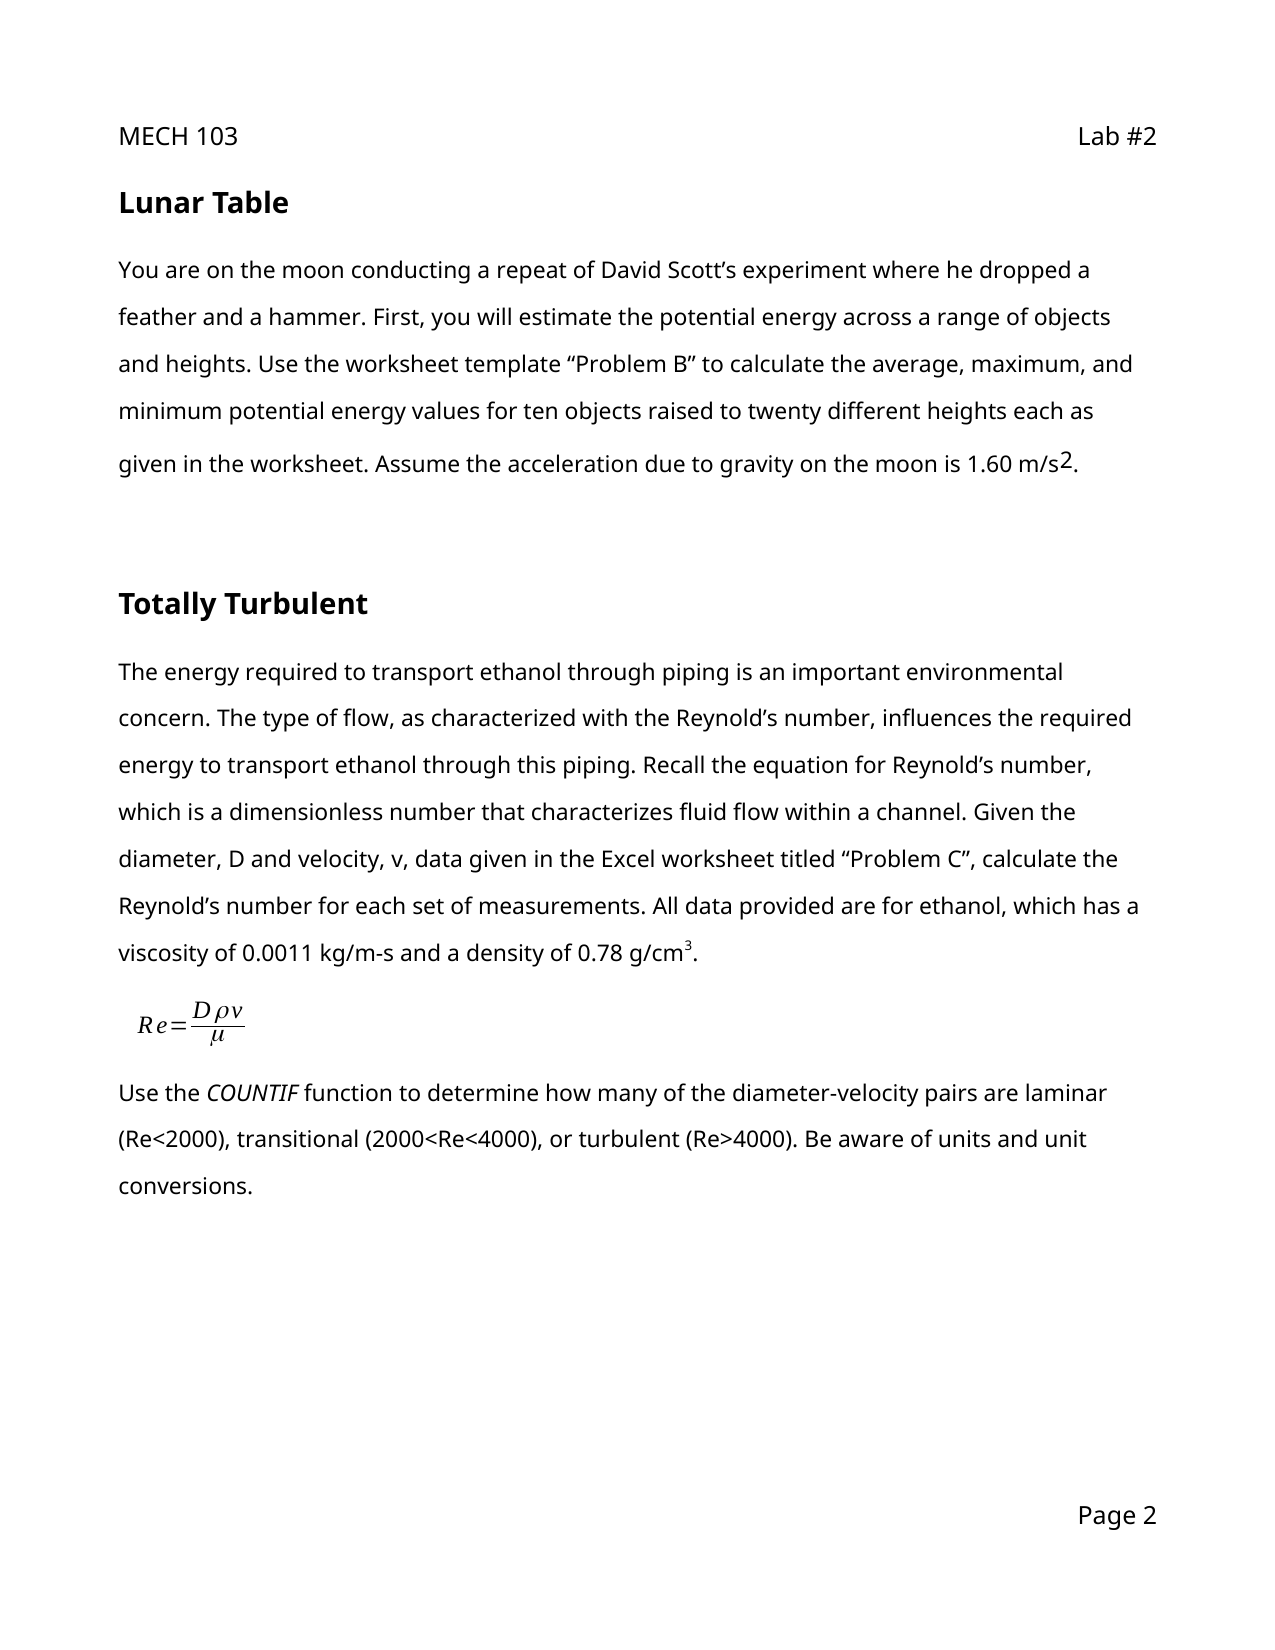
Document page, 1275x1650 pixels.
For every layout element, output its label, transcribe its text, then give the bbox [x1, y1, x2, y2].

subtitle Totally Turbulent [118, 583, 1157, 623]
text Use the COUNTIF function to determine how many of the diameter-velocity pairs are laminar (Re<2000), transitional (2000<Re<4000), or turbulent (Re>4000). Be aware of units and unit conversions. [118, 1077, 1157, 1202]
text You are on the moon conducting a repeat of David Scott’s experiment where he dropped a feather and a hammer. First, you will estimate the potential energy across a range of objects and heights. Use the worksheet template “Problem B” to calculate the average, maximum, and minimum potential energy values for ten objects raised to twenty different heights each as given in the worksheet. Assume the acceleration due to gravity on the moon is 1.60 m/s2. [118, 254, 1157, 479]
subtitle Lunar Table [118, 182, 1157, 222]
text The energy required to transport ethanol through piping is an important environmental concern. The type of flow, as characterized with the Reynold’s number, influences the required energy to transport ethanol through this piping. Recall the equation for Reynold’s number, which is a dimensionless number that characterizes fluid flow within a channel. Given the diameter, D and velocity, v, data given in the Excel worksheet titled “Problem C”, calculate the Reynold’s number for each set of measurements. All data provided are for ethanol, which has a viscosity of 0.0011 kg/m-s and a density of 0.78 g/cm3. [118, 656, 1157, 968]
